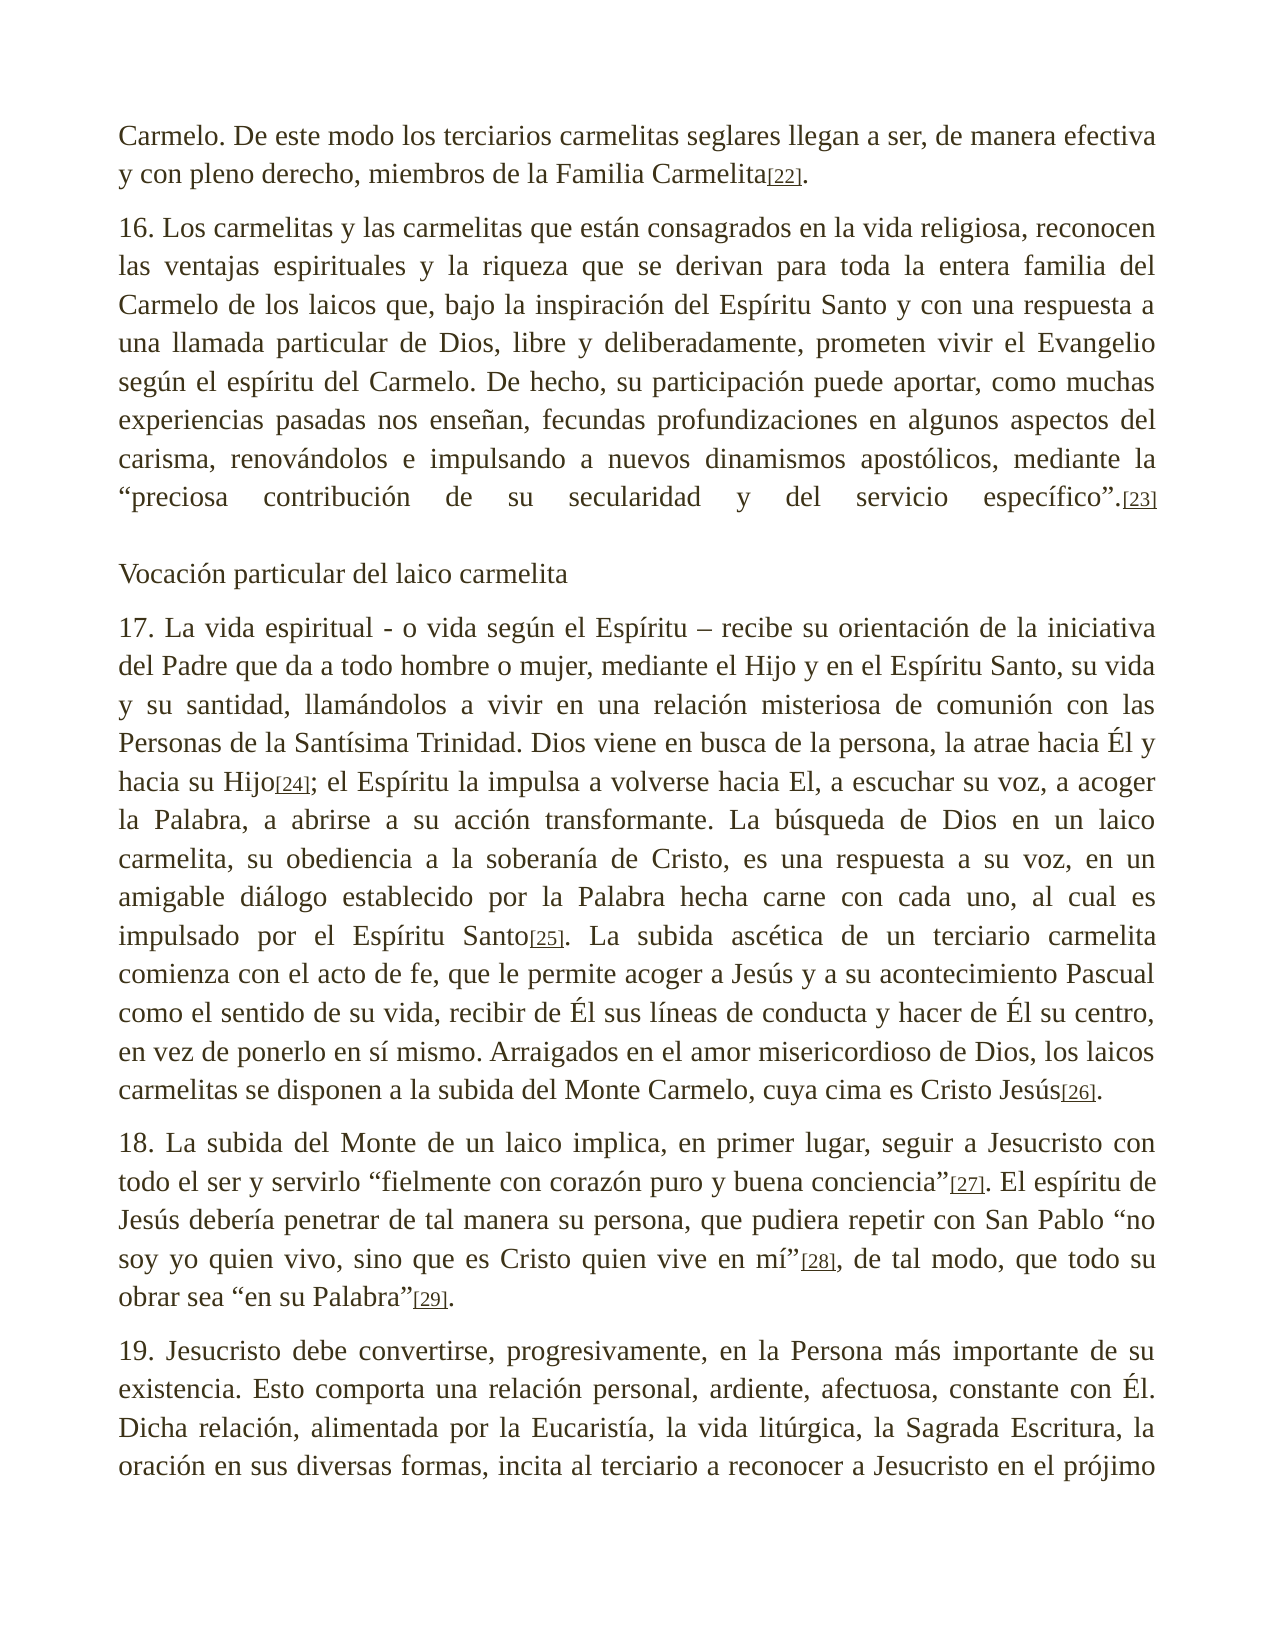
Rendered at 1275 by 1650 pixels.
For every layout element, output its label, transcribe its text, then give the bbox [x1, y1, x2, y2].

text 18. La subida del Monte de un laico implica, en primer lugar, seguir a Jesucristo con todo el ser y servirlo “fielmente con corazón puro y buena conciencia”[27]. El espíritu de Jesús debería penetrar de tal manera su persona, que pudiera repetir con San Pablo “no soy yo quien vivo, sino que es Cristo quien vive en mí”[28], de tal modo, que todo su obrar sea “en su Palabra”[29]. [118, 1125, 1157, 1313]
text 16. Los carmelitas y las carmelitas que están consagrados en la vida religiosa, reconocen las ventajas espirituales y la riqueza que se derivan para toda la entera familia del Carmelo de los laicos que, bajo la inspiración del Espíritu Santo y con una respuesta a una llamada particular de Dios, libre y deliberadamente, prometen vivir el Evangelio según el espíritu del Carmelo. De hecho, su participación puede aportar, como muchas experiencias pasadas nos enseñan, fecundas profundizaciones en algunos aspectos del carisma, renovándolos e impulsando a nuevos dinamismos apostólicos, mediante la “preciosa contribución de su secularidad y del servicio específico”.[23] Vocación particular del laico carmelita [118, 210, 1157, 590]
text 17. La vida espiritual - o vida según el Espíritu – recibe su orientación de la iniciativa del Padre que da a todo hombre o mujer, mediante el Hijo y en el Espíritu Santo, su vida y su santidad, llamándolos a vivir en una relación misteriosa de comunión con las Personas de la Santísima Trinidad. Dios viene en busca de la persona, la atrae hacia Él y hacia su Hijo[24]; el Espíritu la impulsa a volverse hacia El, a escuchar su voz, a acoger la Palabra, a abrirse a su acción transformante. La búsqueda de Dios en un laico carmelita, su obediencia a la soberanía de Cristo, es una respuesta a su voz, en un amigable diálogo establecido por la Palabra hecha carne con cada uno, al cual es impulsado por el Espíritu Santo[25]. La subida ascética de un terciario carmelita comienza con el acto de fe, que le permite acoger a Jesús y a su acontecimiento Pascual como el sentido de su vida, recibir de Él sus líneas de conducta y hacer de Él su centro, en vez de ponerlo en sí mismo. Arraigados en el amor misericordioso de Dios, los laicos carmelitas se disponen a la subida del Monte Carmelo, cuya cima es Cristo Jesús[26]. [118, 610, 1157, 1106]
text 19. Jesucristo debe convertirse, progresivamente, en la Persona más importante de su existencia. Esto comporta una relación personal, ardiente, afectuosa, constante con Él. Dicha relación, alimentada por la Eucaristía, la vida litúrgica, la Sagrada Escritura, la oración en sus diversas formas, incita al terciario a reconocer a Jesucristo en el prójimo [118, 1333, 1157, 1482]
text Carmelo. De este modo los terciarios carmelitas seglares llegan a ser, de manera efectiva y con pleno derecho, miembros de la Familia Carmelita[22]. [118, 118, 1157, 190]
